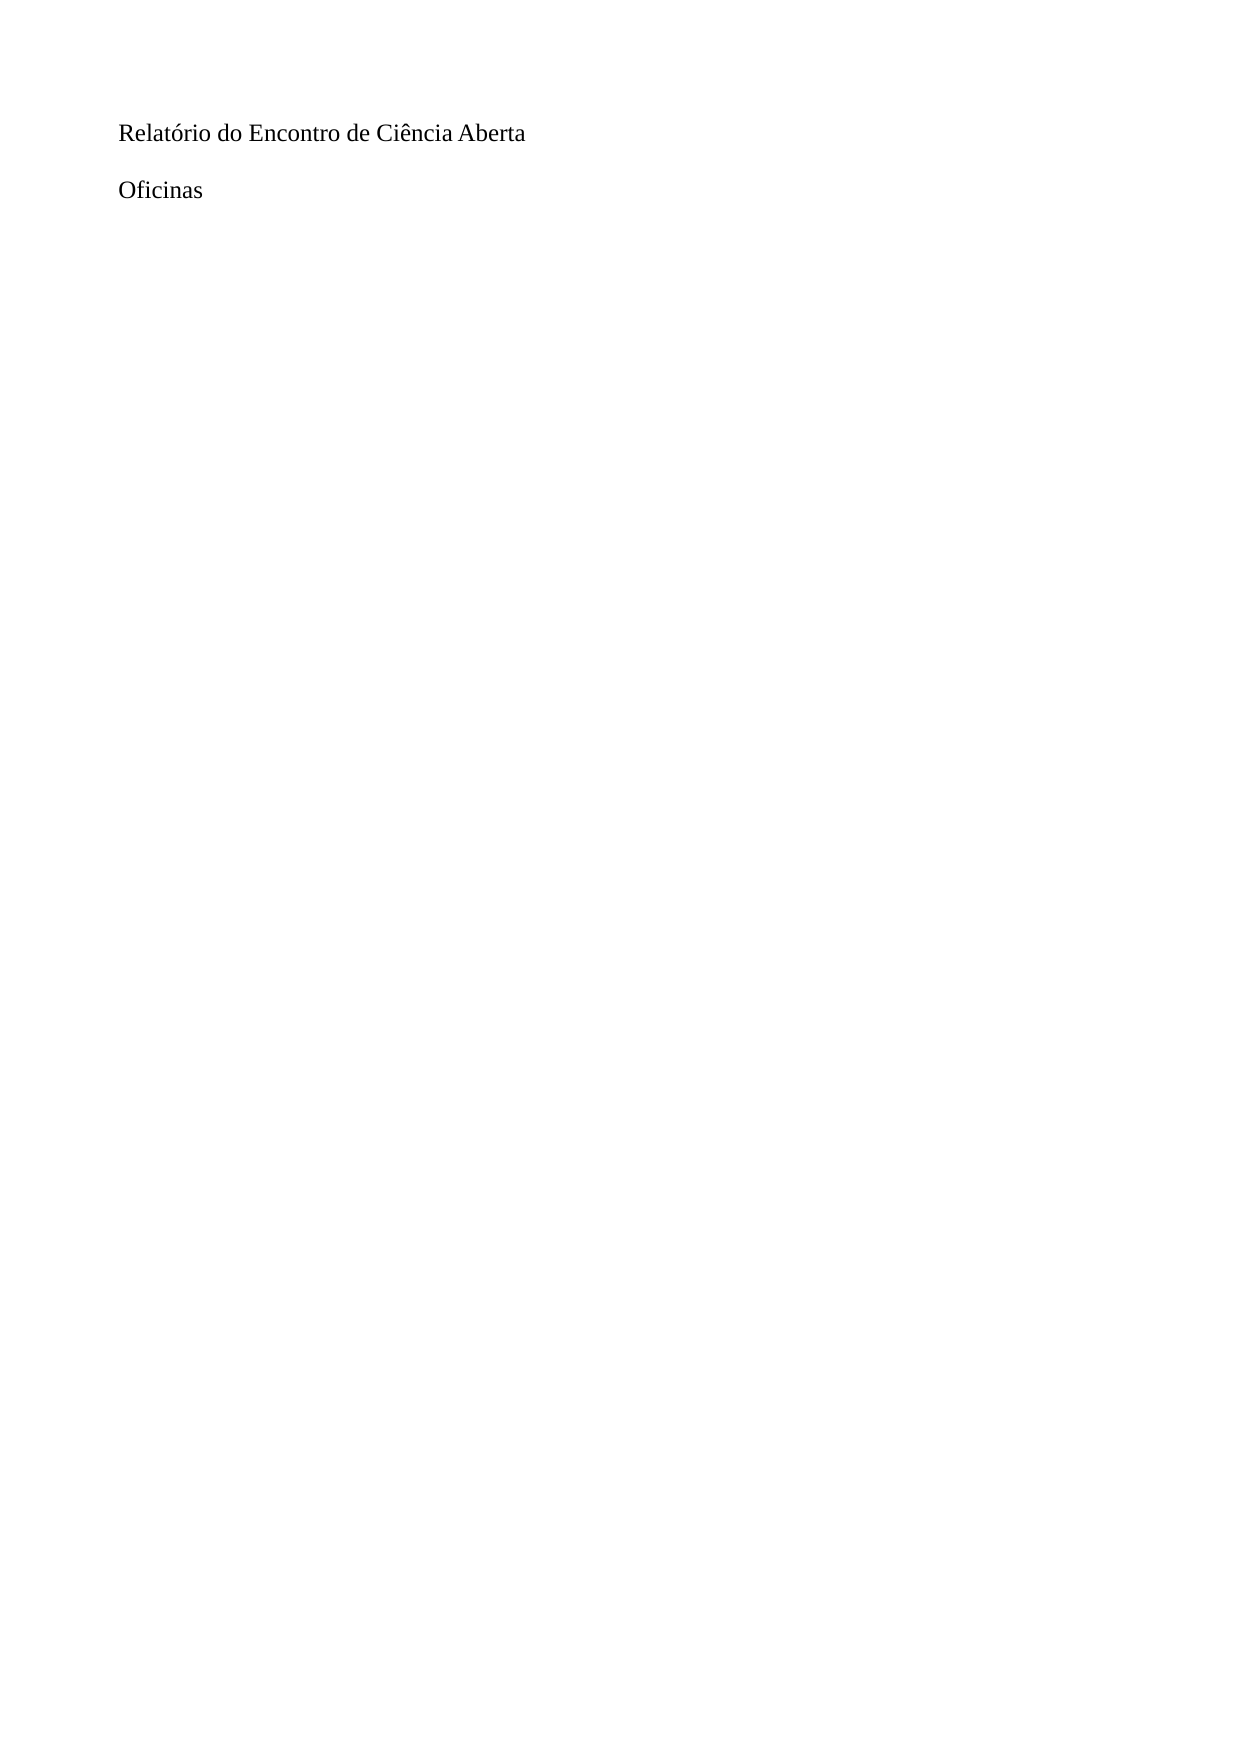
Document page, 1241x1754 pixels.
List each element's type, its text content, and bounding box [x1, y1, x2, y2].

text Oficinas [118, 176, 1122, 204]
text Relatório do Encontro de Ciência Aberta [118, 118, 1122, 147]
